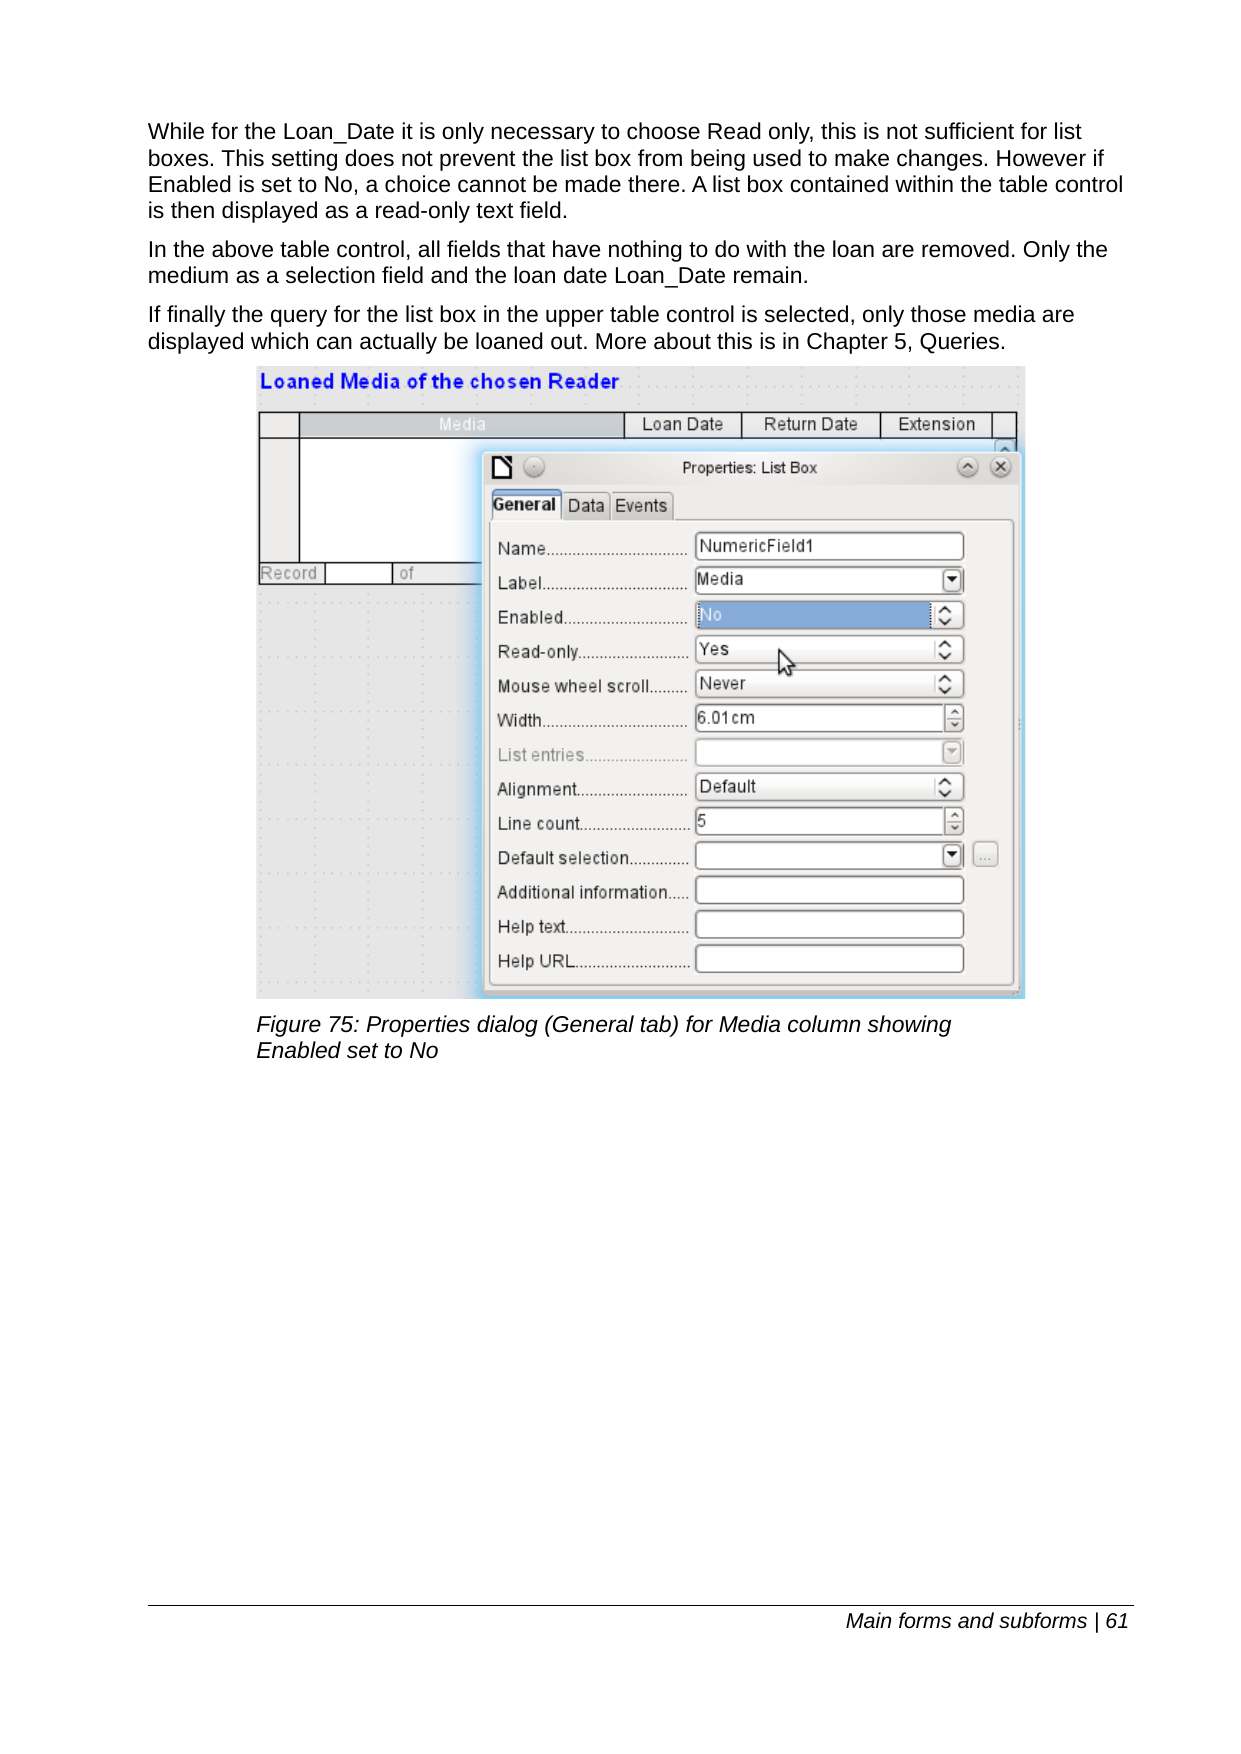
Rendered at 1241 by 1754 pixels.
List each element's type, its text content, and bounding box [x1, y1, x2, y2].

text In the above table control, all fields that have nothing to do with the loan are removed. Only the medium as a selection field and the loan date Loan_Date remain. [148, 236, 1134, 289]
text Figure 75: Properties dialog (General tab) for Media column showing Enabled set to No [256, 1011, 1025, 1063]
text While for the Loan_Date it is only necessary to choose Read only, this is not sufficient for list boxes. This setting does not prevent the list box from being used to make changes. However if Enabled is set to No, a choice cannot be made there. A list box contained within the table control is then displayed as a read-only text field. [148, 118, 1134, 223]
text If finally the query for the list box in the upper table control is selected, only those media are displayed which can actually be loaned out. More about this is in Chapter 5, Queries. [148, 301, 1134, 354]
picture [256, 366, 1026, 999]
